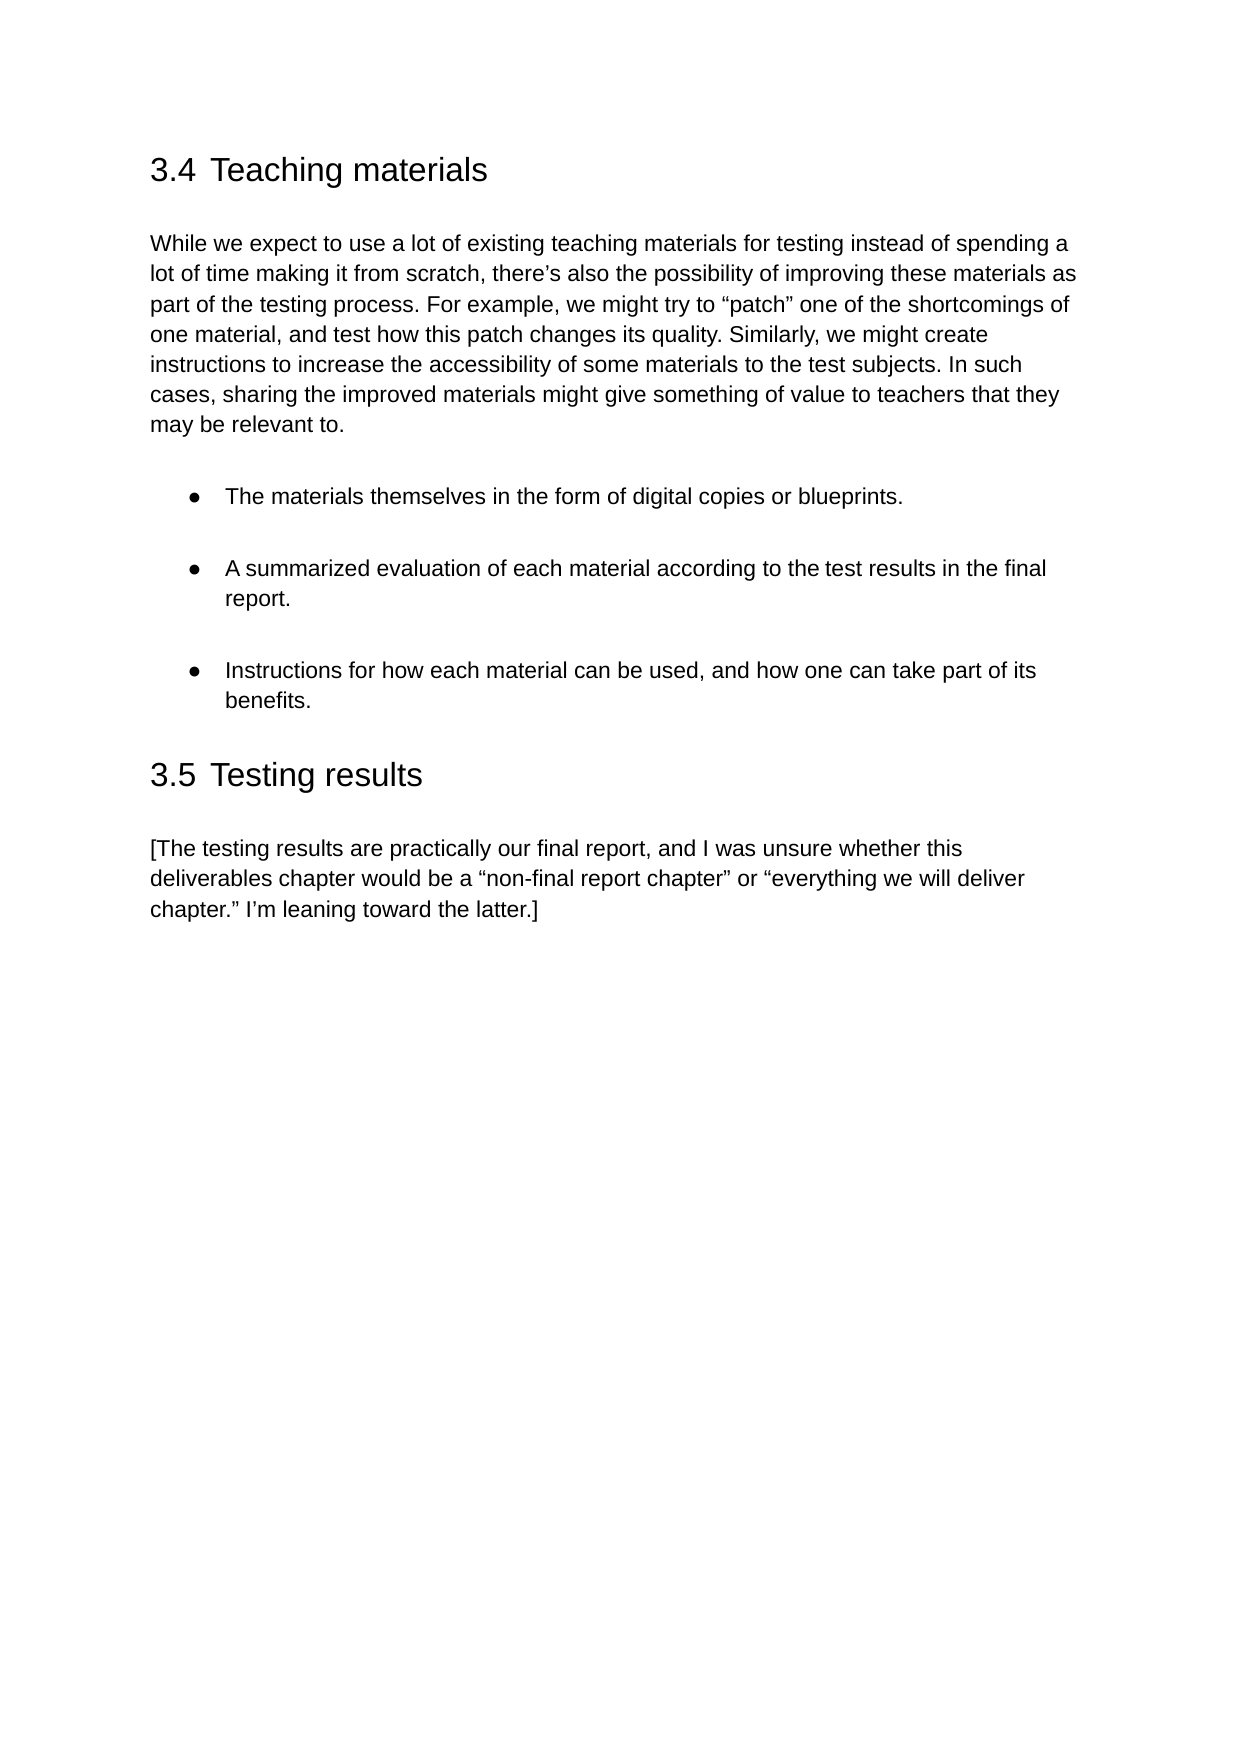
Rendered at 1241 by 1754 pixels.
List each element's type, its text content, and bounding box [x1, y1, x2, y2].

text [The testing results are practically our final report, and I was unsure whether this deliverables chapter would be a “non-final report chapter” or “everything we will deliver chapter.” I’m leaning toward the latter.] [150, 835, 1090, 922]
subtitle Teaching materials [150, 150, 1090, 188]
list A summarized evaluation of each material according to the test results in the final report. [187, 555, 1090, 612]
list The materials themselves in the form of digital copies or blueprints. [187, 483, 1090, 509]
text While we expect to use a lot of existing teaching materials for testing instead of spending a lot of time making it from scratch, there’s also the possibility of improving these materials as part of the testing process. For example, we might try to “patch” one of the shortcomings of one material, and test how this patch changes its quality. Similarly, we might create instructions to increase the accessibility of some materials to the test subjects. In such cases, sharing the improved materials might give something of value to teachers that they may be relevant to. [150, 230, 1090, 438]
list Instructions for how each material can be used, and how one can take part of its benefits. [187, 657, 1090, 714]
subtitle Testing results [150, 755, 1090, 793]
